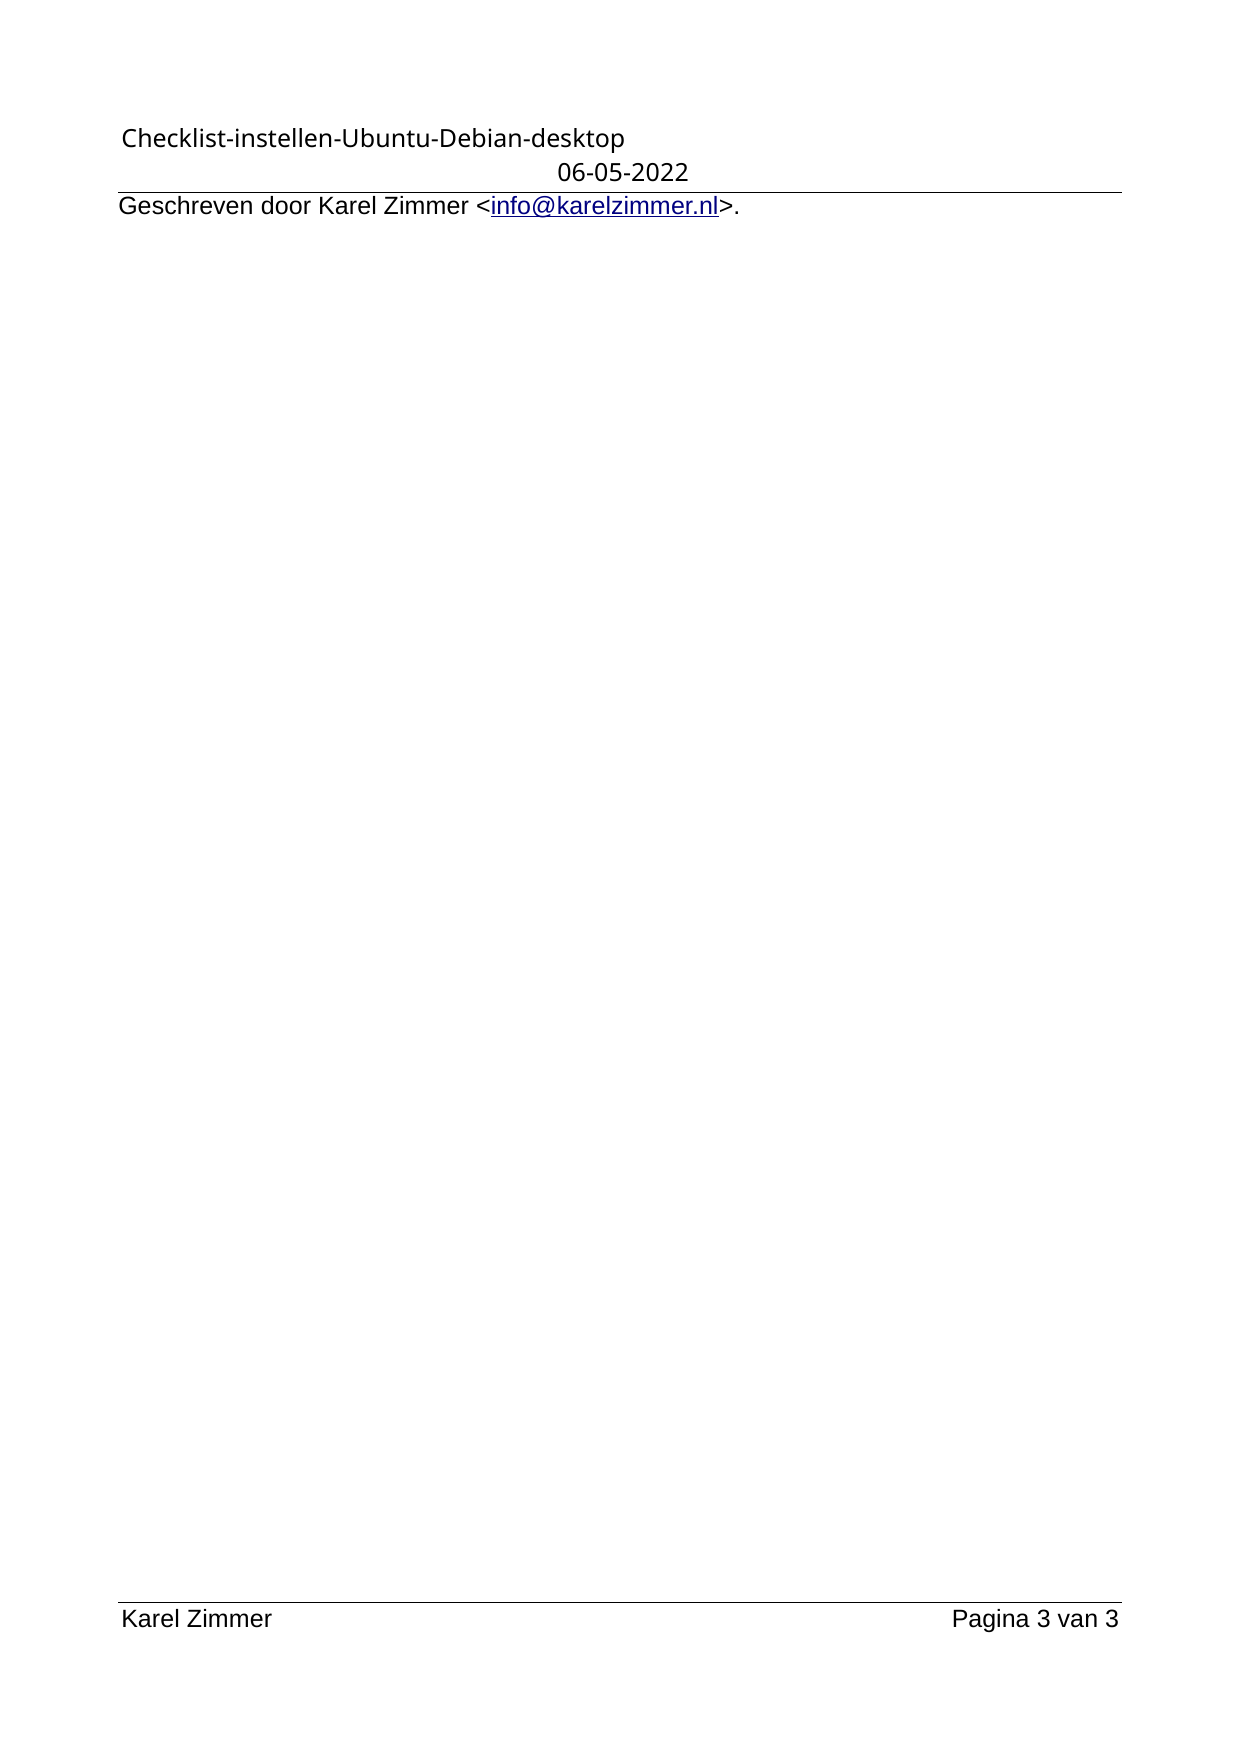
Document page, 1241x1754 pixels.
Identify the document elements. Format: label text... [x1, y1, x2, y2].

text Geschreven door Karel Zimmer <info@karelzimmer.nl>. [118, 193, 1122, 220]
